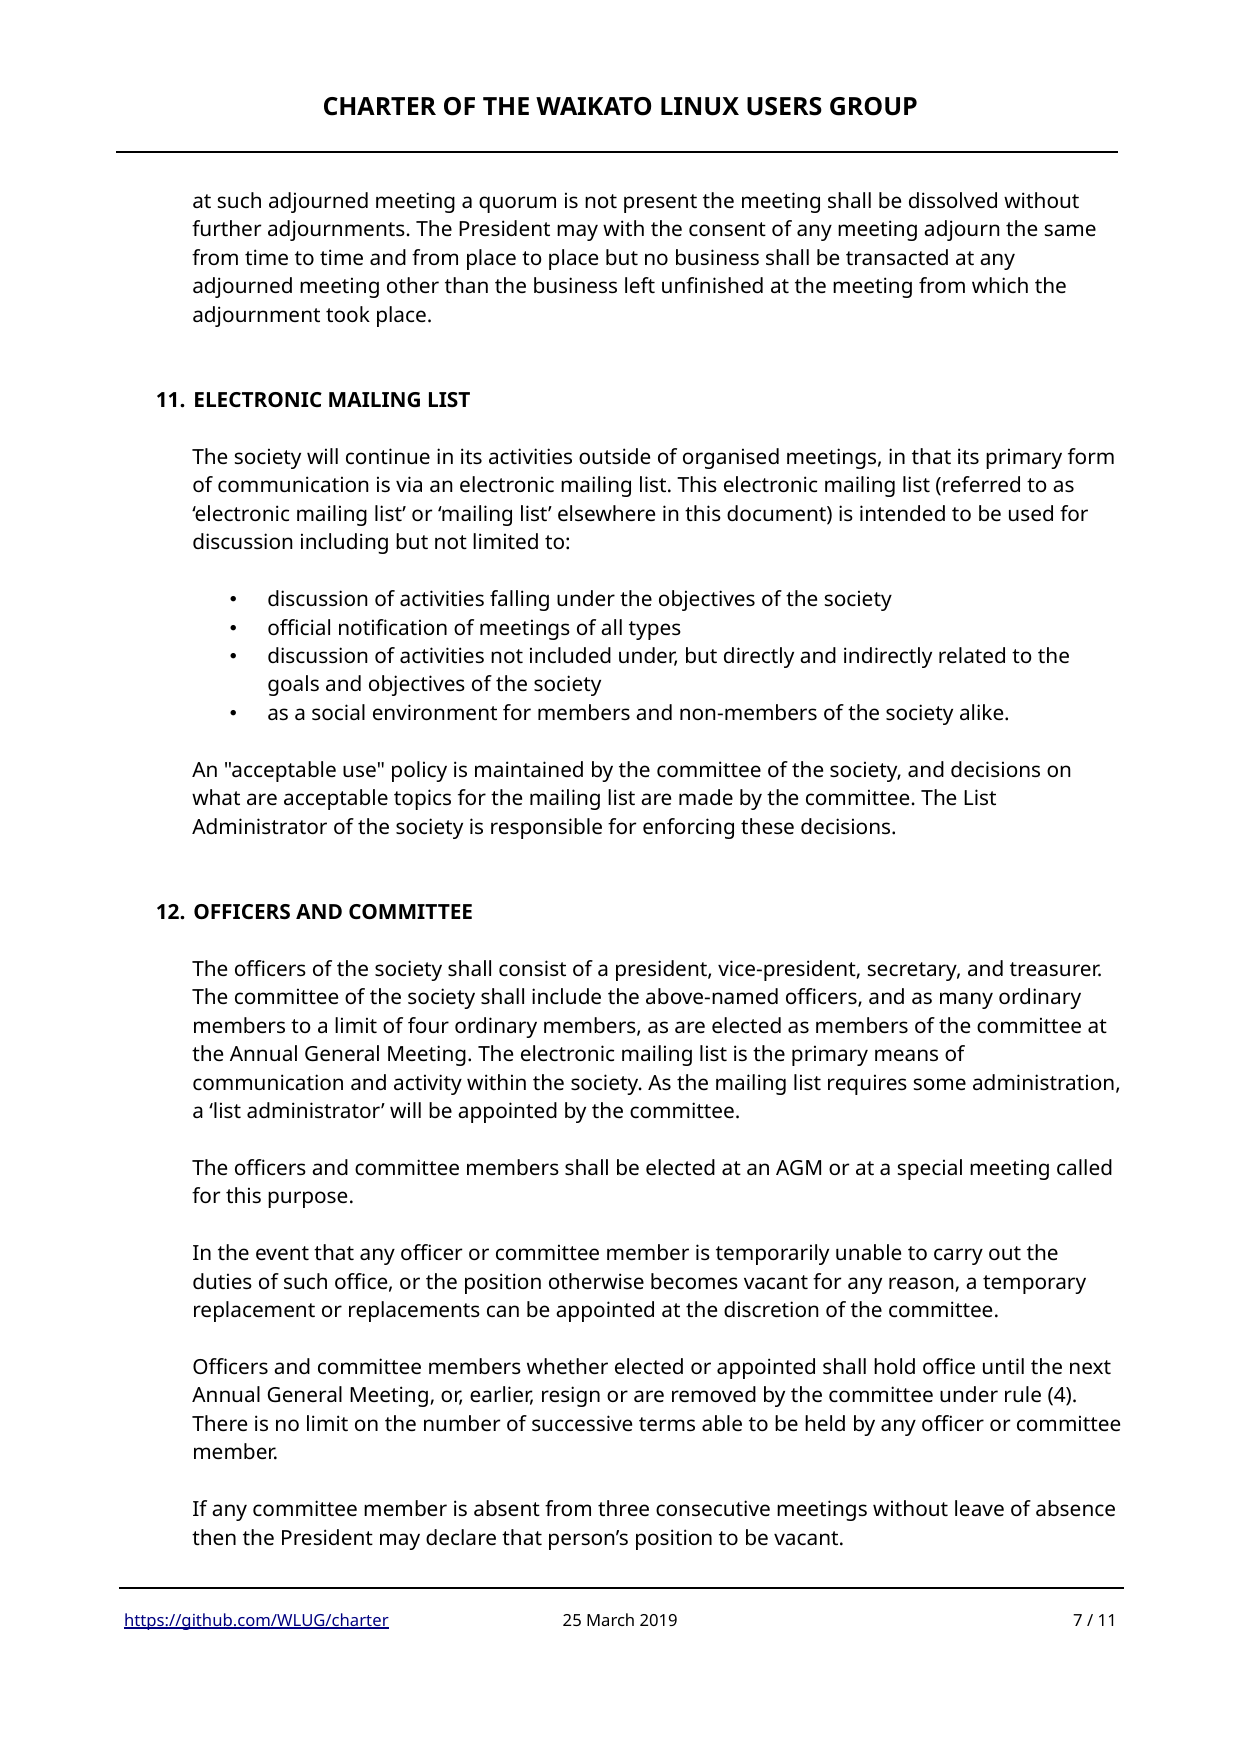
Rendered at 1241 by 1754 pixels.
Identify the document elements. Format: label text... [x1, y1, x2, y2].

list discussion of activities falling under the objectives of the society [229, 584, 1122, 613]
text In the event that any officer or committee member is temporarily unable to carry out the duties of such office, or the position otherwise becomes vacant for any reason, a temporary replacement or replacements can be appointed at the discretion of the committee. [192, 1238, 1122, 1324]
list OFFICERS AND COMMITTEE [156, 897, 1122, 926]
text If any committee member is absent from three consecutive meetings without leave of absence then the President may declare that person’s position to be vacant. [192, 1494, 1122, 1551]
list as a social environment for members and non-members of the society alike. [229, 698, 1122, 726]
list official notification of meetings of all types [229, 613, 1122, 641]
text An "acceptable use" policy is maintained by the committee of the society, and decisions on what are acceptable topics for the mailing list are made by the committee. The List Administrator of the society is responsible for enforcing these decisions. [192, 755, 1122, 840]
text The society will continue in its activities outside of organised meetings, in that its primary form of communication is via an electronic mailing list. This electronic mailing list (referred to as ‘electronic mailing list’ or ‘mailing list’ elsewhere in this document) is intended to be used for discussion including but not limited to: [192, 442, 1122, 556]
text The officers of the society shall consist of a president, vice-president, secretary, and treasurer. The committee of the society shall include the above-named officers, and as many ordinary members to a limit of four ordinary members, as are elected as members of the committee at the Annual General Meeting. The electronic mailing list is the primary means of communication and activity within the society. As the mailing list requires some administration, a ‘list administrator’ will be appointed by the committee. [192, 954, 1122, 1124]
list ELECTRONIC MAILING LIST [156, 385, 1122, 414]
text at such adjourned meeting a quorum is not present the meeting shall be dissolved without further adjournments. The President may with the consent of any meeting adjourn the same from time to time and from place to place but no business shall be transacted at any adjourned meeting other than the business left unfinished at the meeting from which the adjournment took place. [192, 186, 1122, 328]
list discussion of activities not included under, but directly and indirectly related to the goals and objectives of the society [229, 641, 1122, 698]
text The officers and committee members shall be elected at an AGM or at a special meeting called for this purpose. [192, 1153, 1122, 1210]
text Officers and committee members whether elected or appointed shall hold office until the next Annual General Meeting, or, earlier, resign or are removed by the committee under rule (4). There is no limit on the number of successive terms able to be held by any officer or committee member. [192, 1352, 1122, 1466]
